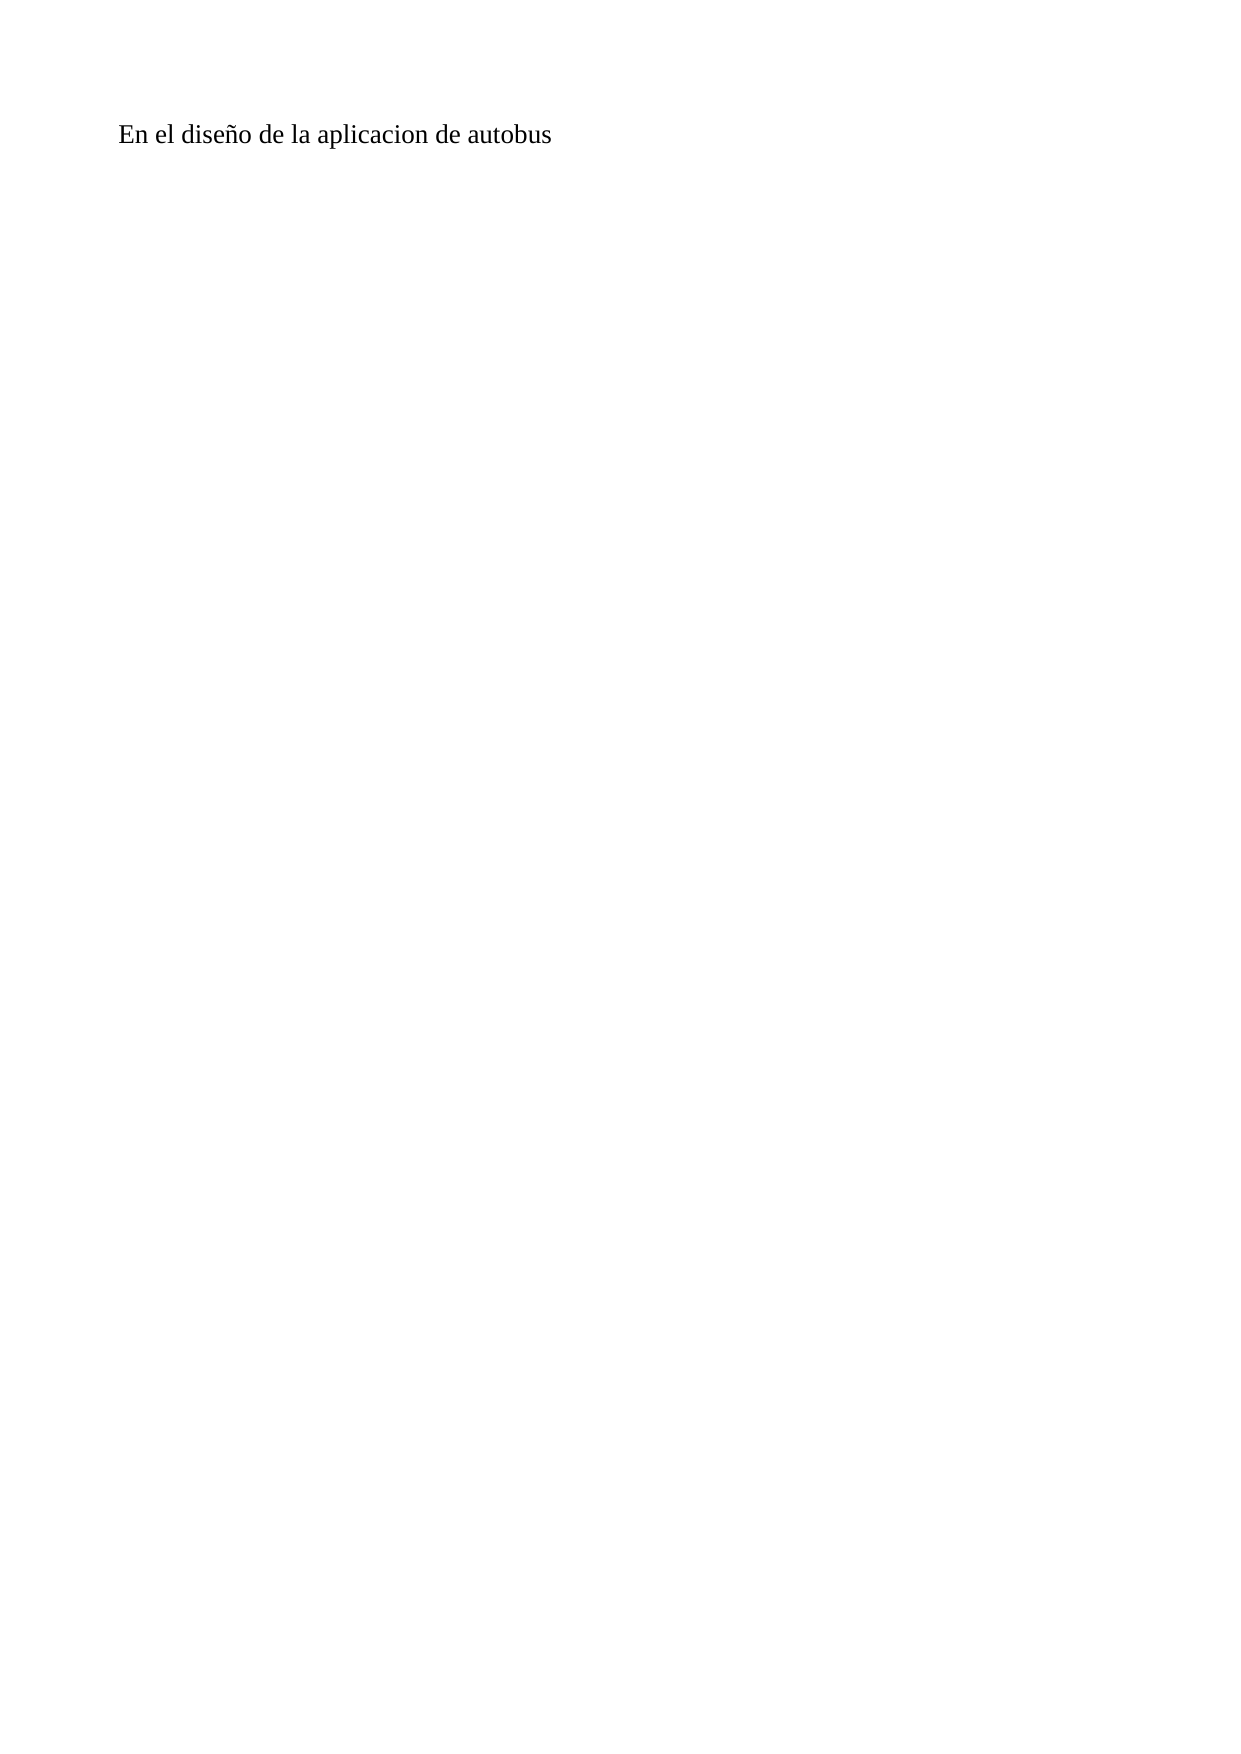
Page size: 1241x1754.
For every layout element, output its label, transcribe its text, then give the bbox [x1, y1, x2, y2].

text En el diseño de la aplicacion de autobus [118, 118, 1122, 149]
